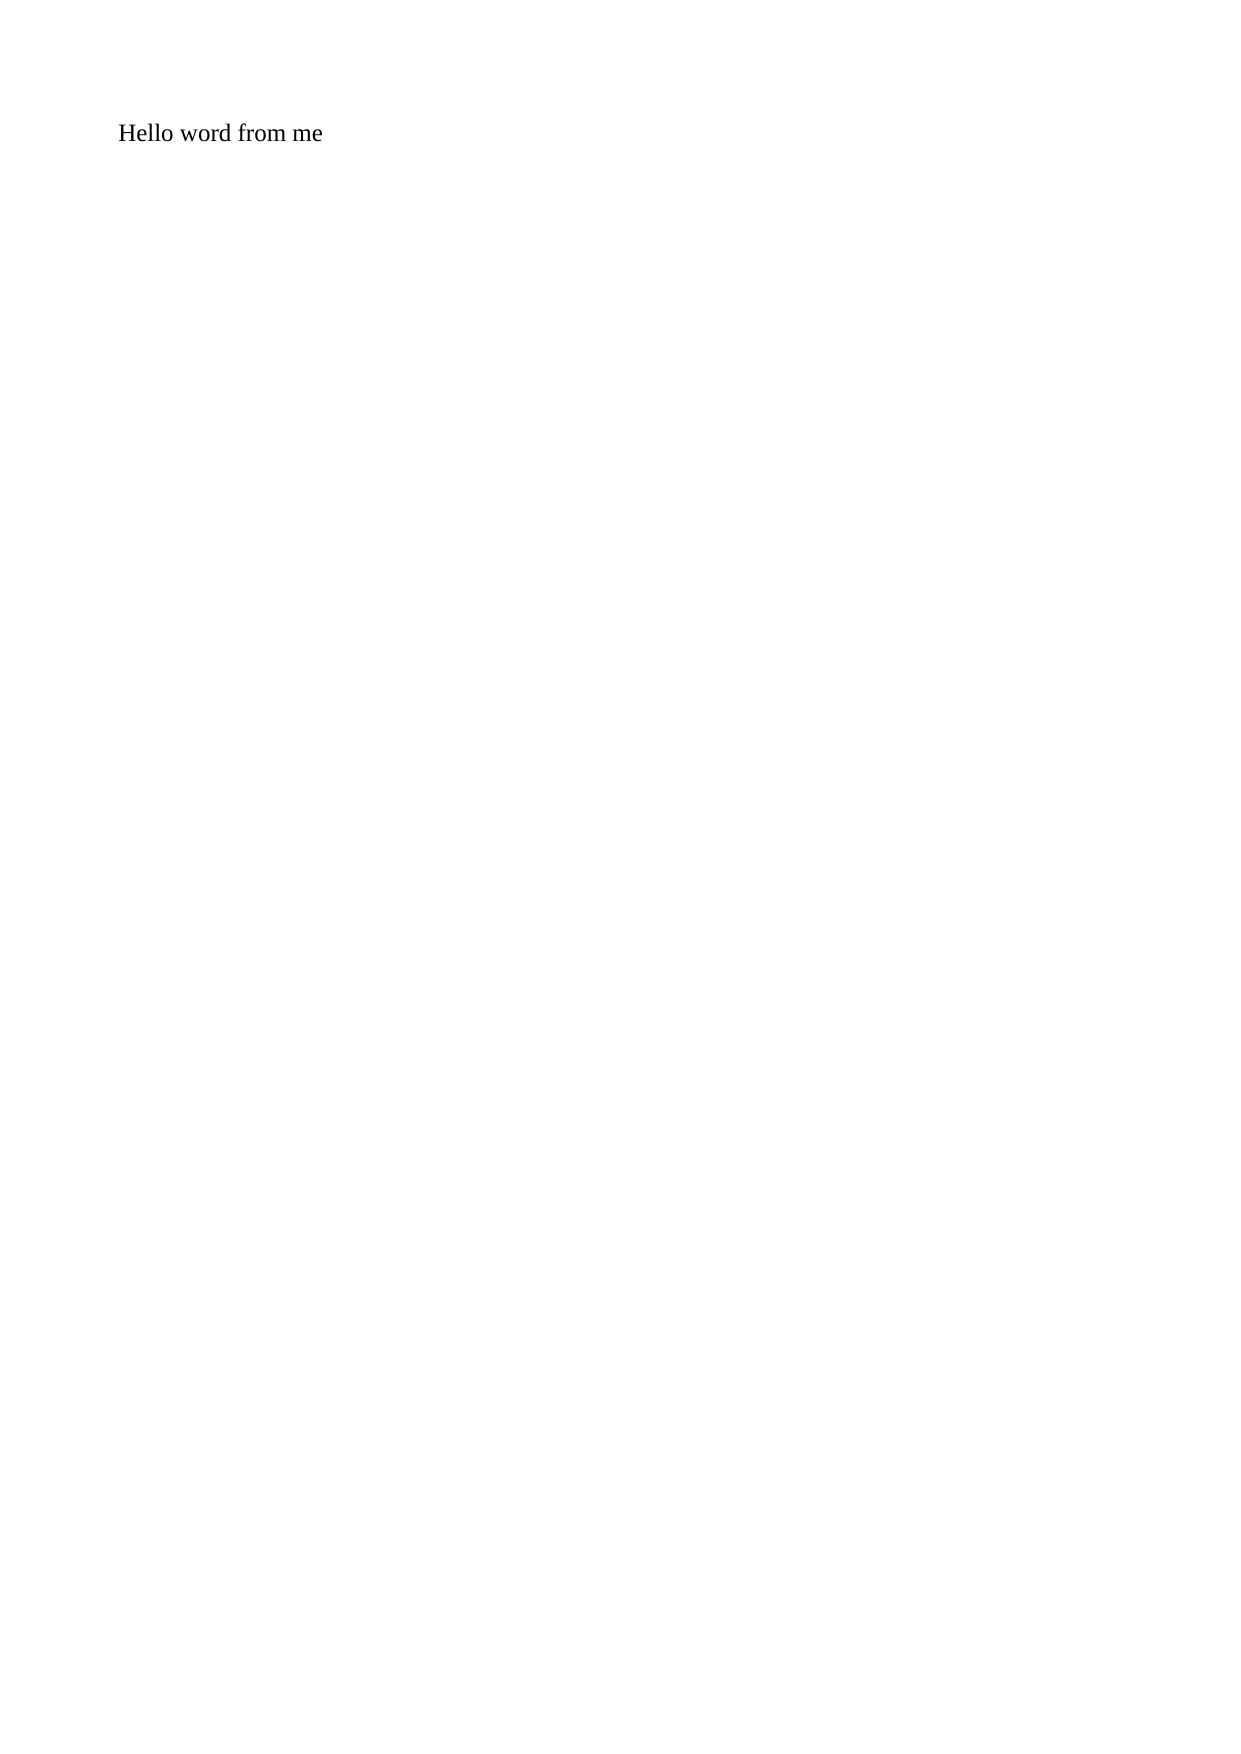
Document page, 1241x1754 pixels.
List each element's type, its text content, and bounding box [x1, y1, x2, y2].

text Hello word from me [118, 118, 1122, 147]
